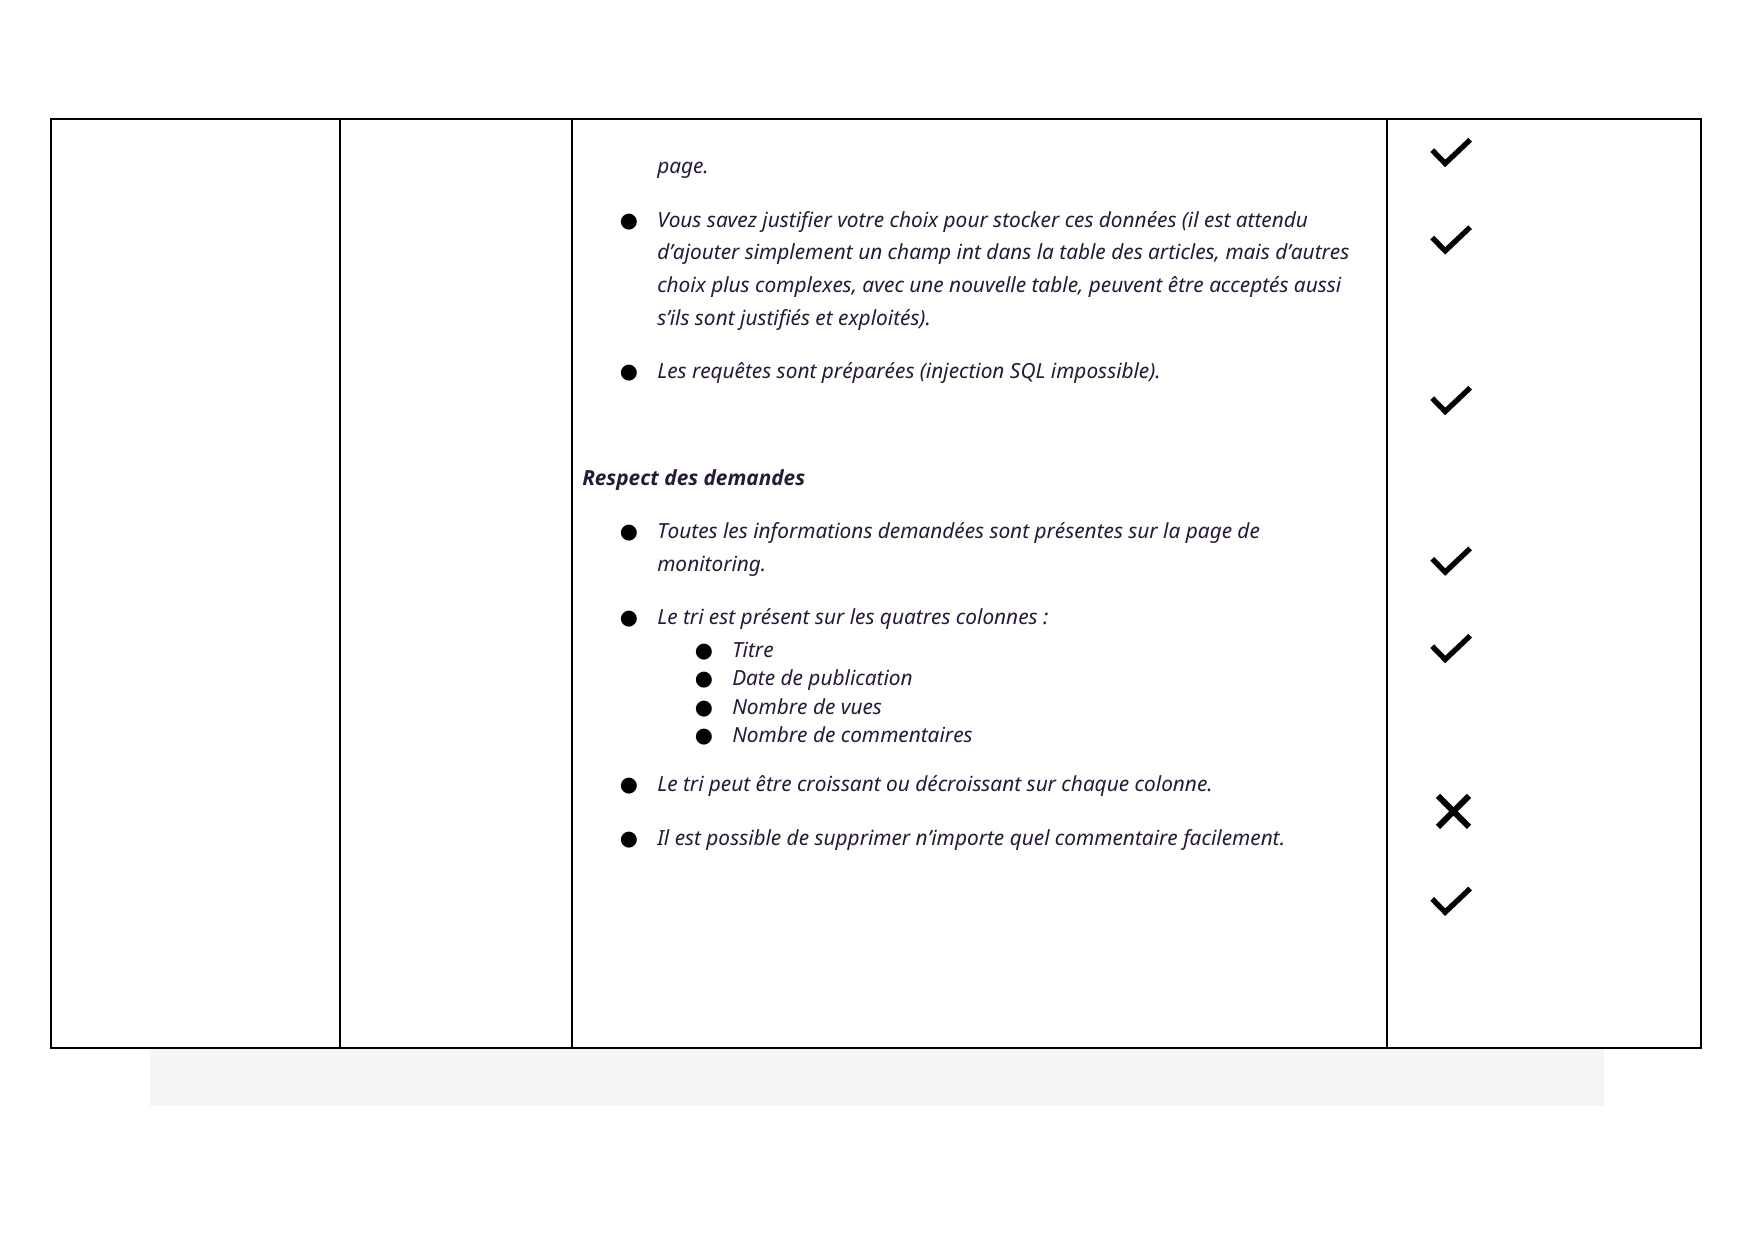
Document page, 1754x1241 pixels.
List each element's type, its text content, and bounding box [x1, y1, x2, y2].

table_header [341, 120, 571, 1047]
table_header [1388, 120, 1700, 1047]
table_header Conformité et qualité des interfaces graphiques La page admin s’affiche correctement quand la résolution de l’écran est comprise entre 1 366 px et 1 920 px de large. Une ligne sur deux du tableau possède un fond d’une couleur différente. Respect des bonnes pratiques de développement PHP Le projet respecte les standards définis par le PSR. Une ligne sur deux du tableau possède un fond d’une couleur différente. Les noms des classes, méthodes, variables et autres constantes respectent le même formalisme et explicitent leur fonctionnement (l’anglais n’est PAS obligatoire). L’ensemble du code est découpé en Model - View - Controller. Vous êtes capable d’expliquer le fonctionnement de base du framework MVC et ses avantages. Le tri a été réalisé en PHP. Aucune librairie n’a été utilisée. Ne peut pas être source de refus : si l’étudiant a utilisé du JavaScript en plus du PHP mais que ce JavaScript n’est utilisé que pour de la mise en forme / des animations. Gestion des données La base de données a été mise à jour pour stocker le nombre de vues par page. Vous savez justifier votre choix pour stocker ces données (il est attendu d’ajouter simplement un champ int dans la table des articles, mais d’autres choix plus complexes, avec une nouvelle table, peuvent être acceptés aussi s’ils sont justifiés et exploités). Les requêtes sont préparées (injection SQL impossible). Respect des demandes Toutes les informations demandées sont présentes sur la page de monitoring. Le tri est présent sur les quatres colonnes : Titre Date de publication Nombre de vues Nombre de commentaires Le tri peut être croissant ou décroissant sur chaque colonne. Il est possible de supprimer n’importe quel commentaire facilement. [573, 120, 1386, 1047]
table_header [52, 120, 339, 1047]
